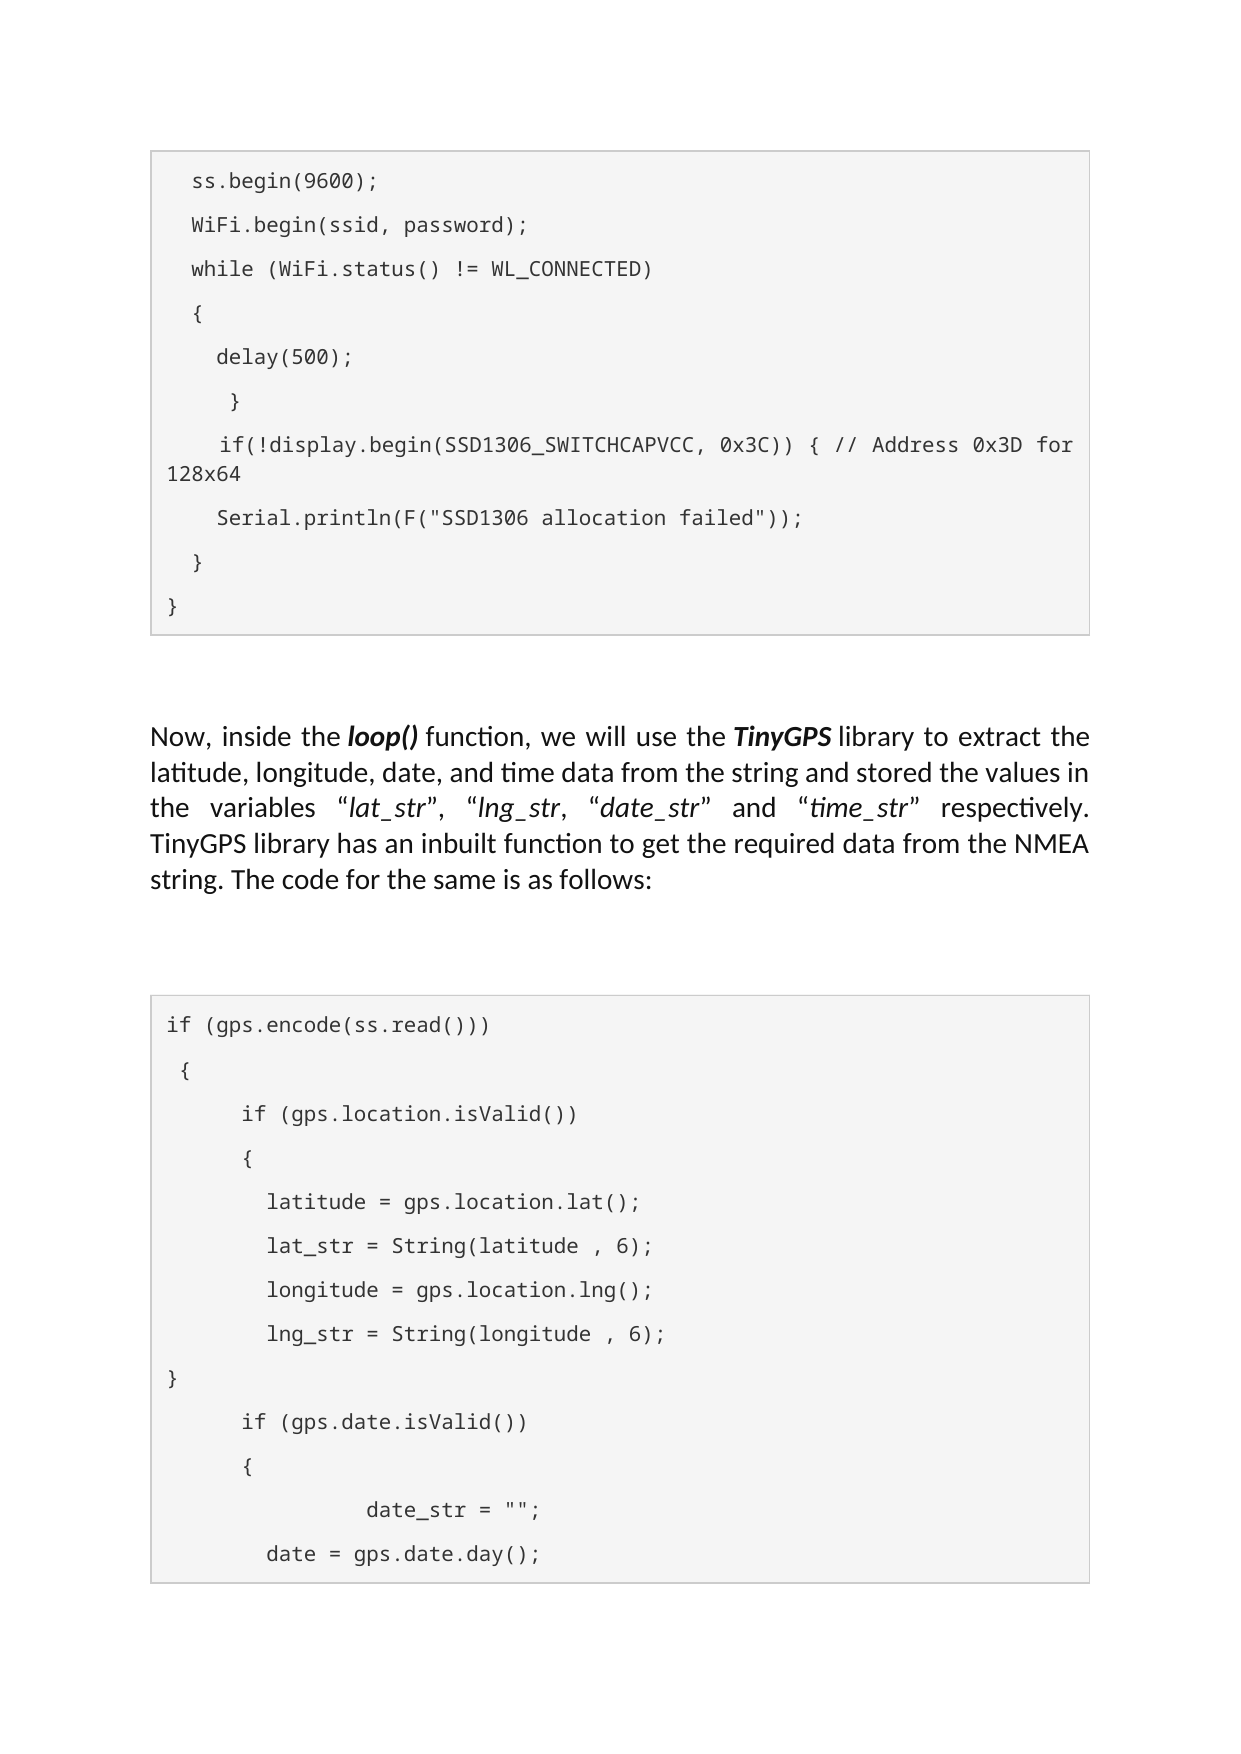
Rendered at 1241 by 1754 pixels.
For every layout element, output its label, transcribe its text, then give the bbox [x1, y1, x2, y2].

text { [152, 1435, 1089, 1479]
text if (gps.encode(ss.read())) [152, 996, 1089, 1038]
text delay(500); [152, 326, 1089, 370]
text lat_str = String(latitude , 6); [152, 1215, 1089, 1259]
text } [152, 1347, 1089, 1391]
text if (gps.location.isValid()) [152, 1083, 1089, 1127]
text { [152, 1127, 1089, 1171]
text { [152, 1038, 1089, 1083]
text longitude = gps.location.lng(); [152, 1259, 1089, 1303]
text date = gps.date.day(); [152, 1523, 1089, 1582]
text } [152, 370, 1089, 414]
text latitude = gps.location.lat(); [152, 1171, 1089, 1215]
text while (WiFi.status() != WL_CONNECTED) [152, 238, 1089, 282]
text Serial.println(F("SSD1306 allocation failed")); [152, 487, 1089, 531]
text WiFi.begin(ssid, password); [152, 194, 1089, 238]
text } [152, 575, 1089, 634]
text if (gps.date.isValid()) [152, 1391, 1089, 1435]
text date_str = ""; [152, 1479, 1089, 1523]
text if(!display.begin(SSD1306_SWITCHCAPVCC, 0x3C)) { // Address 0x3D for 128x64 [152, 414, 1089, 487]
text ss.begin(9600); [152, 152, 1089, 194]
text lng_str = String(longitude , 6); [152, 1303, 1089, 1347]
text Now, inside the loop() function, we will use the TinyGPS library to extract the latitude, longitude, date, and time data from the string and stored the values in the variables “lat_str”, “lng_str, “date_str” and “time_str” respectively. TinyGPS library has an inbuilt function to get the required data from the NMEA string. The code for the same is as follows: [150, 718, 1090, 896]
text { [152, 282, 1089, 326]
text } [152, 531, 1089, 575]
